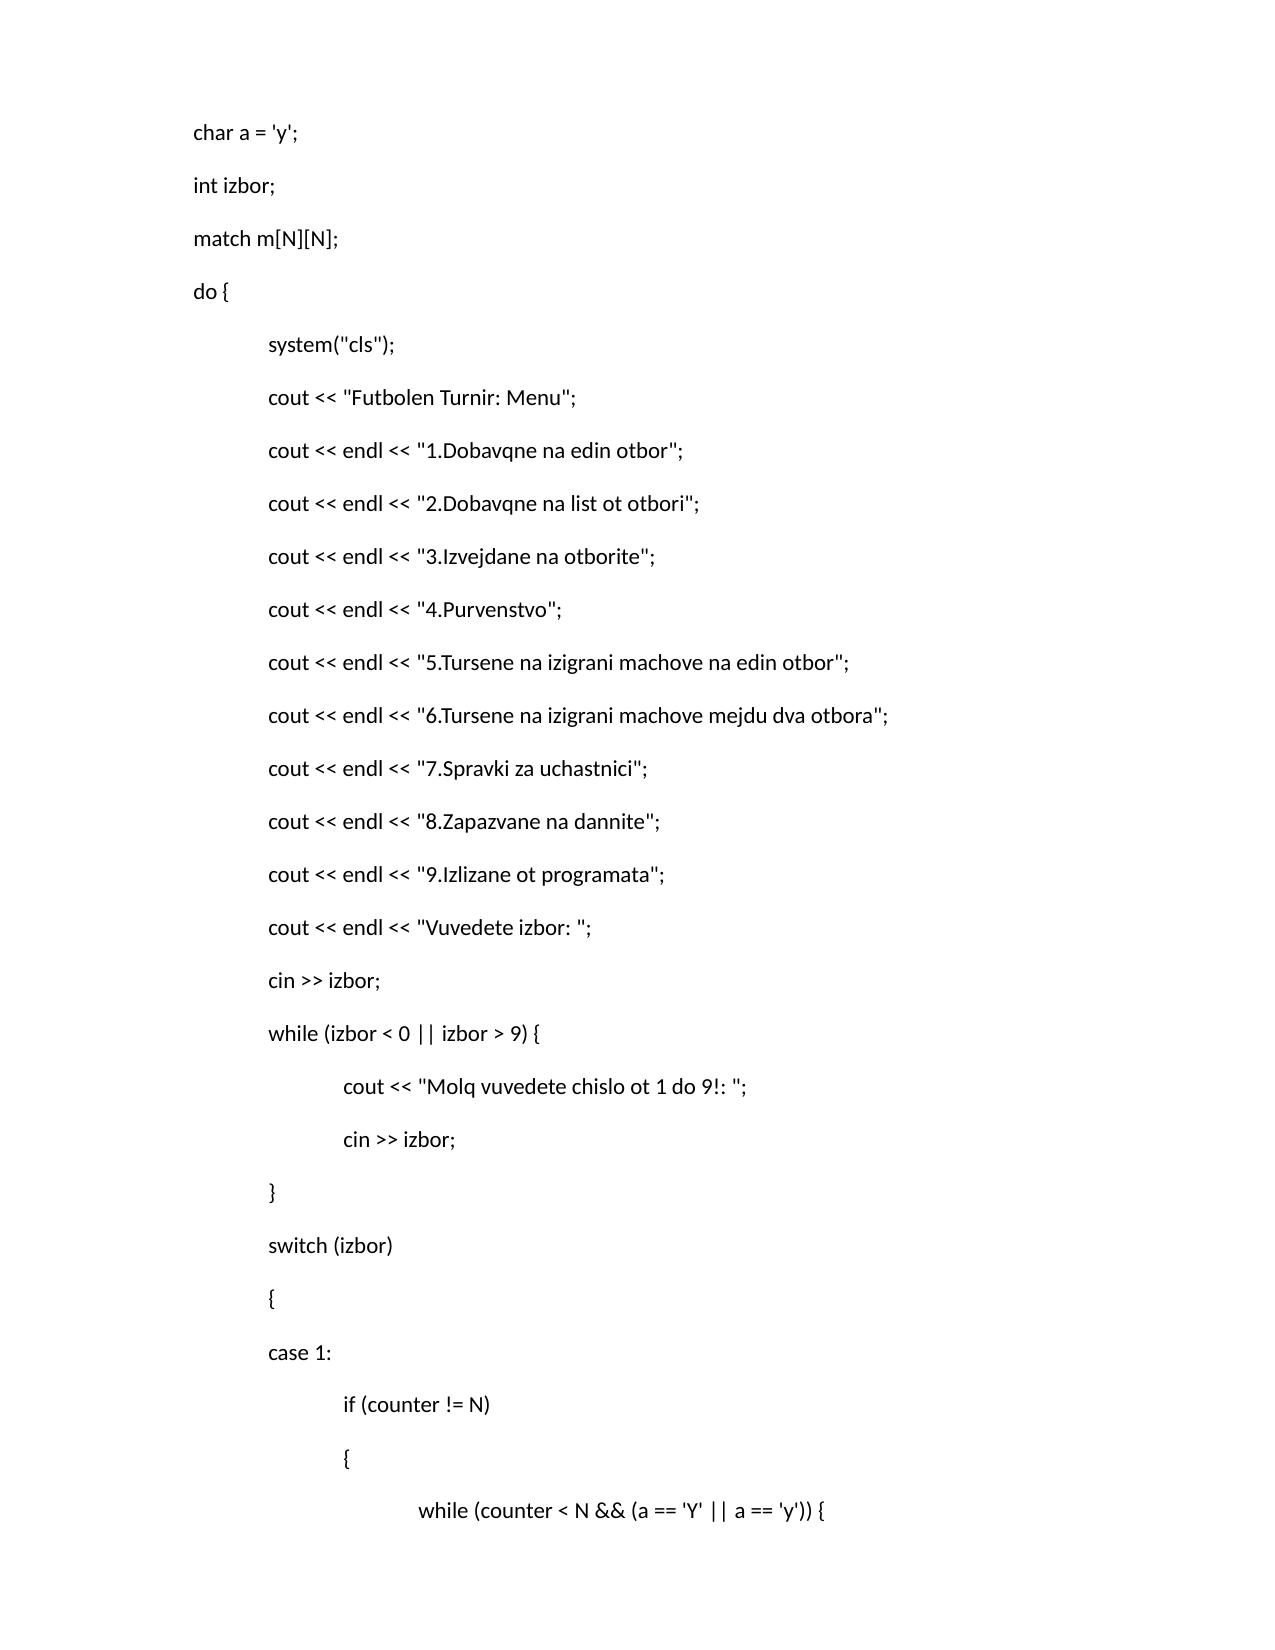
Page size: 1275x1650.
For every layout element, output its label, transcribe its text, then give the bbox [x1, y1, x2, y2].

text cout << endl << "7.Spravki za uchastnici"; [118, 754, 1157, 782]
text { [118, 1444, 1157, 1472]
text cout << endl << "9.Izlizane ot programata"; [118, 860, 1157, 888]
text do { [118, 277, 1157, 305]
text char a = 'y'; [118, 118, 1157, 146]
text { [118, 1284, 1157, 1313]
text cout << "Molq vuvedete chislo ot 1 do 9!: "; [118, 1072, 1157, 1101]
text case 1: [118, 1338, 1157, 1366]
text int izbor; [118, 171, 1157, 199]
text cout << endl << "8.Zapazvane na dannite"; [118, 807, 1157, 835]
text while (izbor < 0 || izbor > 9) { [118, 1019, 1157, 1047]
text cout << endl << "Vuvedete izbor: "; [118, 913, 1157, 941]
text match m[N][N]; [118, 224, 1157, 252]
text cout << endl << "2.Dobavqne na list ot otbori"; [118, 489, 1157, 517]
text if (counter != N) [118, 1391, 1157, 1419]
text while (counter < N && (a == 'Y' || a == 'y')) { [118, 1497, 1157, 1525]
text cout << "Futbolen Turnir: Menu"; [118, 383, 1157, 411]
text cout << endl << "4.Purvenstvo"; [118, 595, 1157, 623]
text } [118, 1178, 1157, 1207]
text cout << endl << "6.Tursene na izigrani machove mejdu dva otbora"; [118, 701, 1157, 729]
text cout << endl << "3.Izvejdane na otborite"; [118, 542, 1157, 570]
text switch (izbor) [118, 1232, 1157, 1259]
text cin >> izbor; [118, 966, 1157, 994]
text cout << endl << "5.Tursene na izigrani machove na edin otbor"; [118, 648, 1157, 676]
text cout << endl << "1.Dobavqne na edin otbor"; [118, 436, 1157, 464]
text system("cls"); [118, 330, 1157, 358]
text cin >> izbor; [118, 1126, 1157, 1153]
